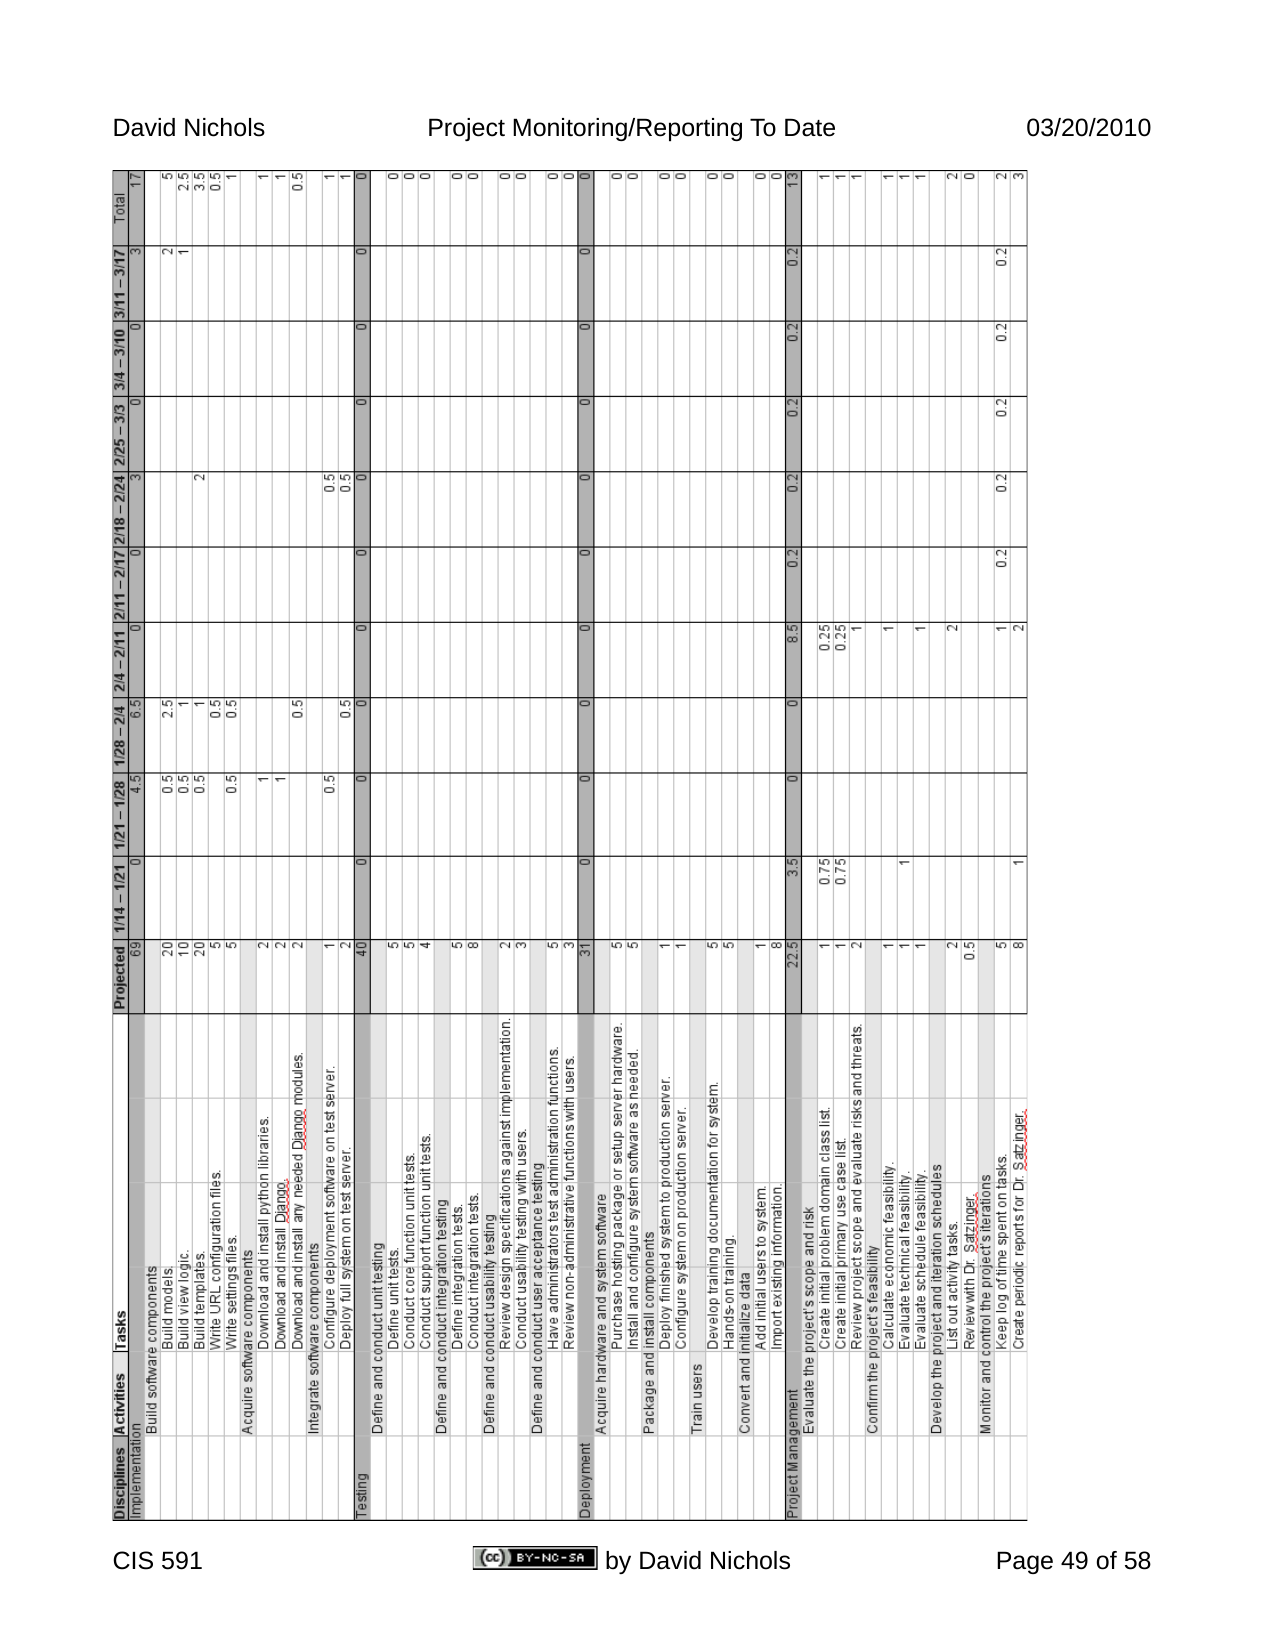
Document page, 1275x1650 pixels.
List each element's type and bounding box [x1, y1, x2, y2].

picture [112, 170, 1028, 1521]
picture [472, 1546, 598, 1570]
